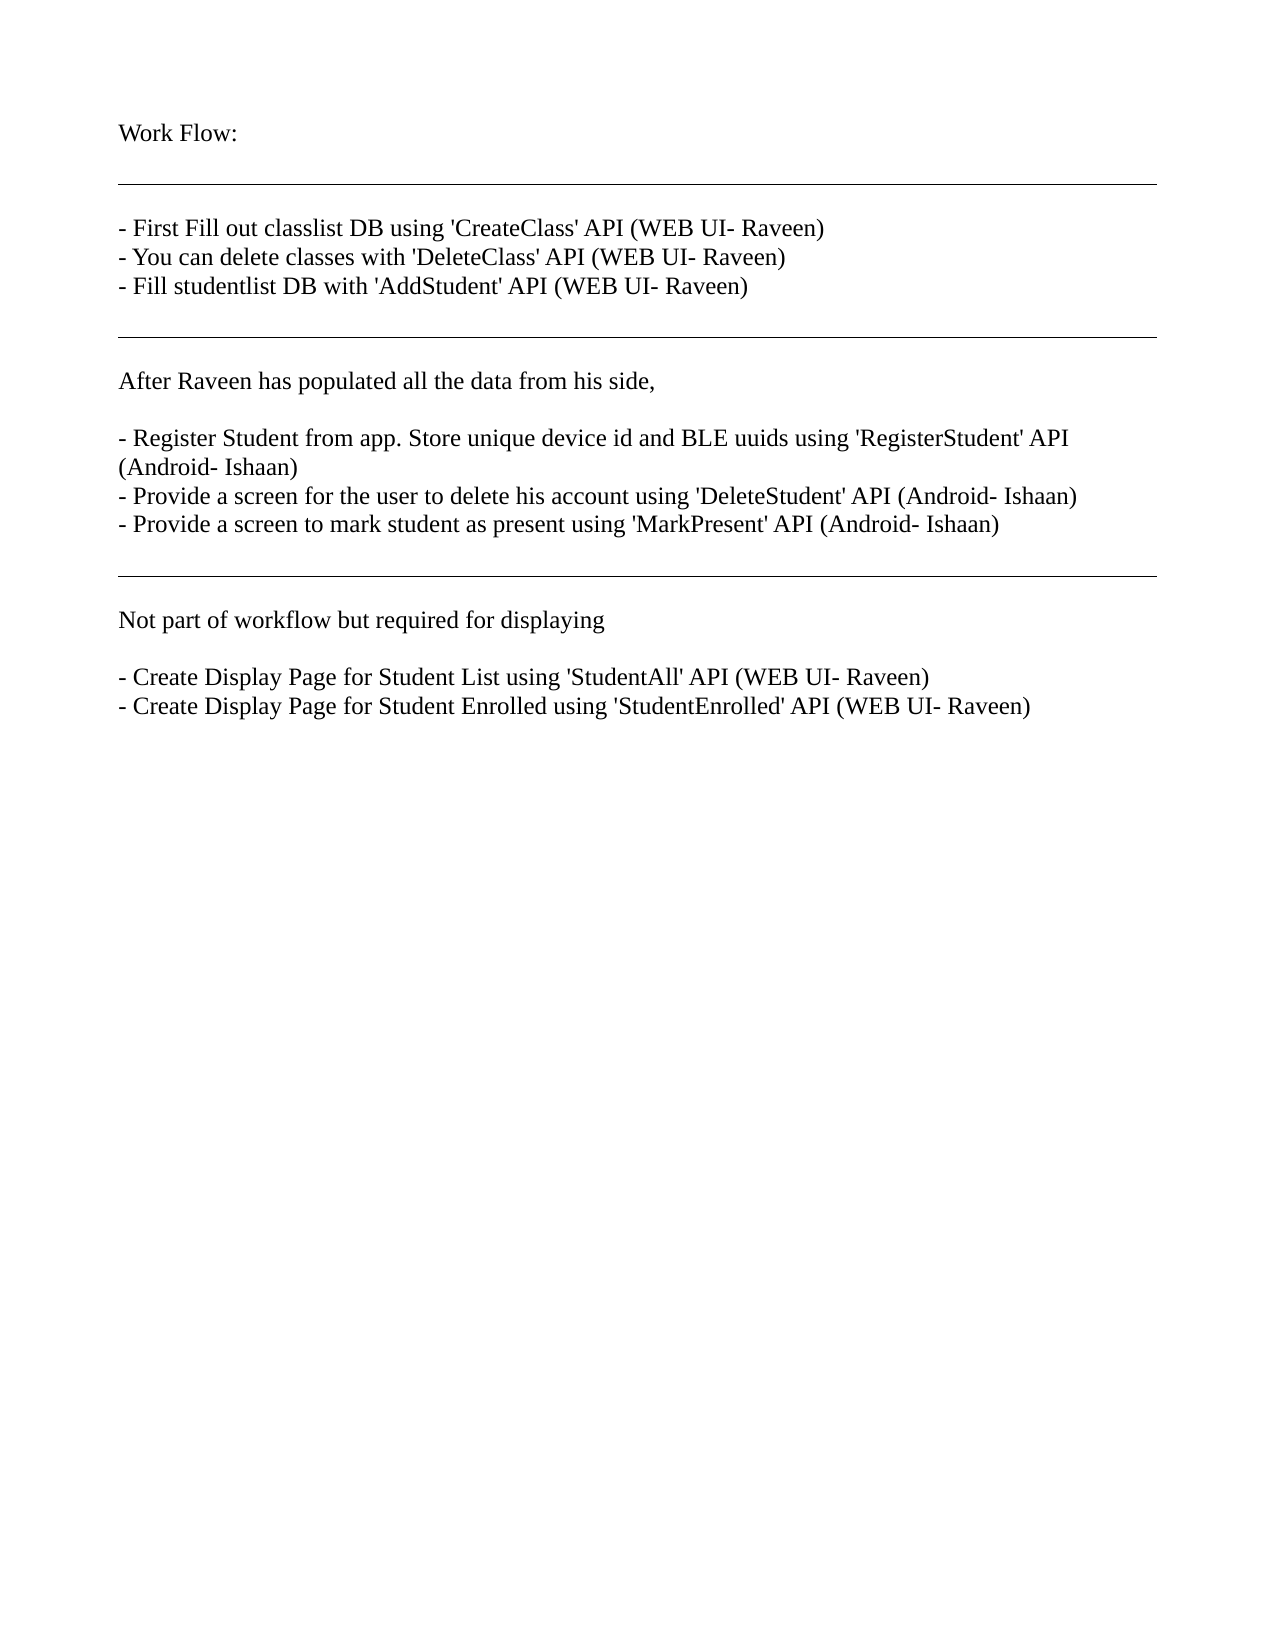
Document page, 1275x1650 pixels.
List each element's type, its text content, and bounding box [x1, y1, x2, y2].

text - Fill studentlist DB with 'AddStudent' API (WEB UI- Raveen) [118, 271, 1157, 299]
text - Provide a screen to mark student as present using 'MarkPresent' API (Android- Ishaan) [118, 509, 1157, 538]
text - First Fill out classlist DB using 'CreateClass' API (WEB UI- Raveen) [118, 213, 1157, 242]
text - Create Display Page for Student List using 'StudentAll' API (WEB UI- Raveen) [118, 662, 1157, 691]
text After Raveen has populated all the data from his side, [118, 366, 1157, 394]
text - Register Student from app. Store unique device id and BLE uuids using 'RegisterStudent' API (Android- Ishaan) [118, 423, 1157, 481]
text Not part of workflow but required for displaying [118, 605, 1157, 633]
text - Provide a screen for the user to delete his account using 'DeleteStudent' API (Android- Ishaan) [118, 481, 1157, 509]
text - Create Display Page for Student Enrolled using 'StudentEnrolled' API (WEB UI- Raveen) [118, 691, 1157, 720]
text - You can delete classes with 'DeleteClass' API (WEB UI- Raveen) [118, 242, 1157, 271]
text Work Flow: [118, 118, 1157, 147]
